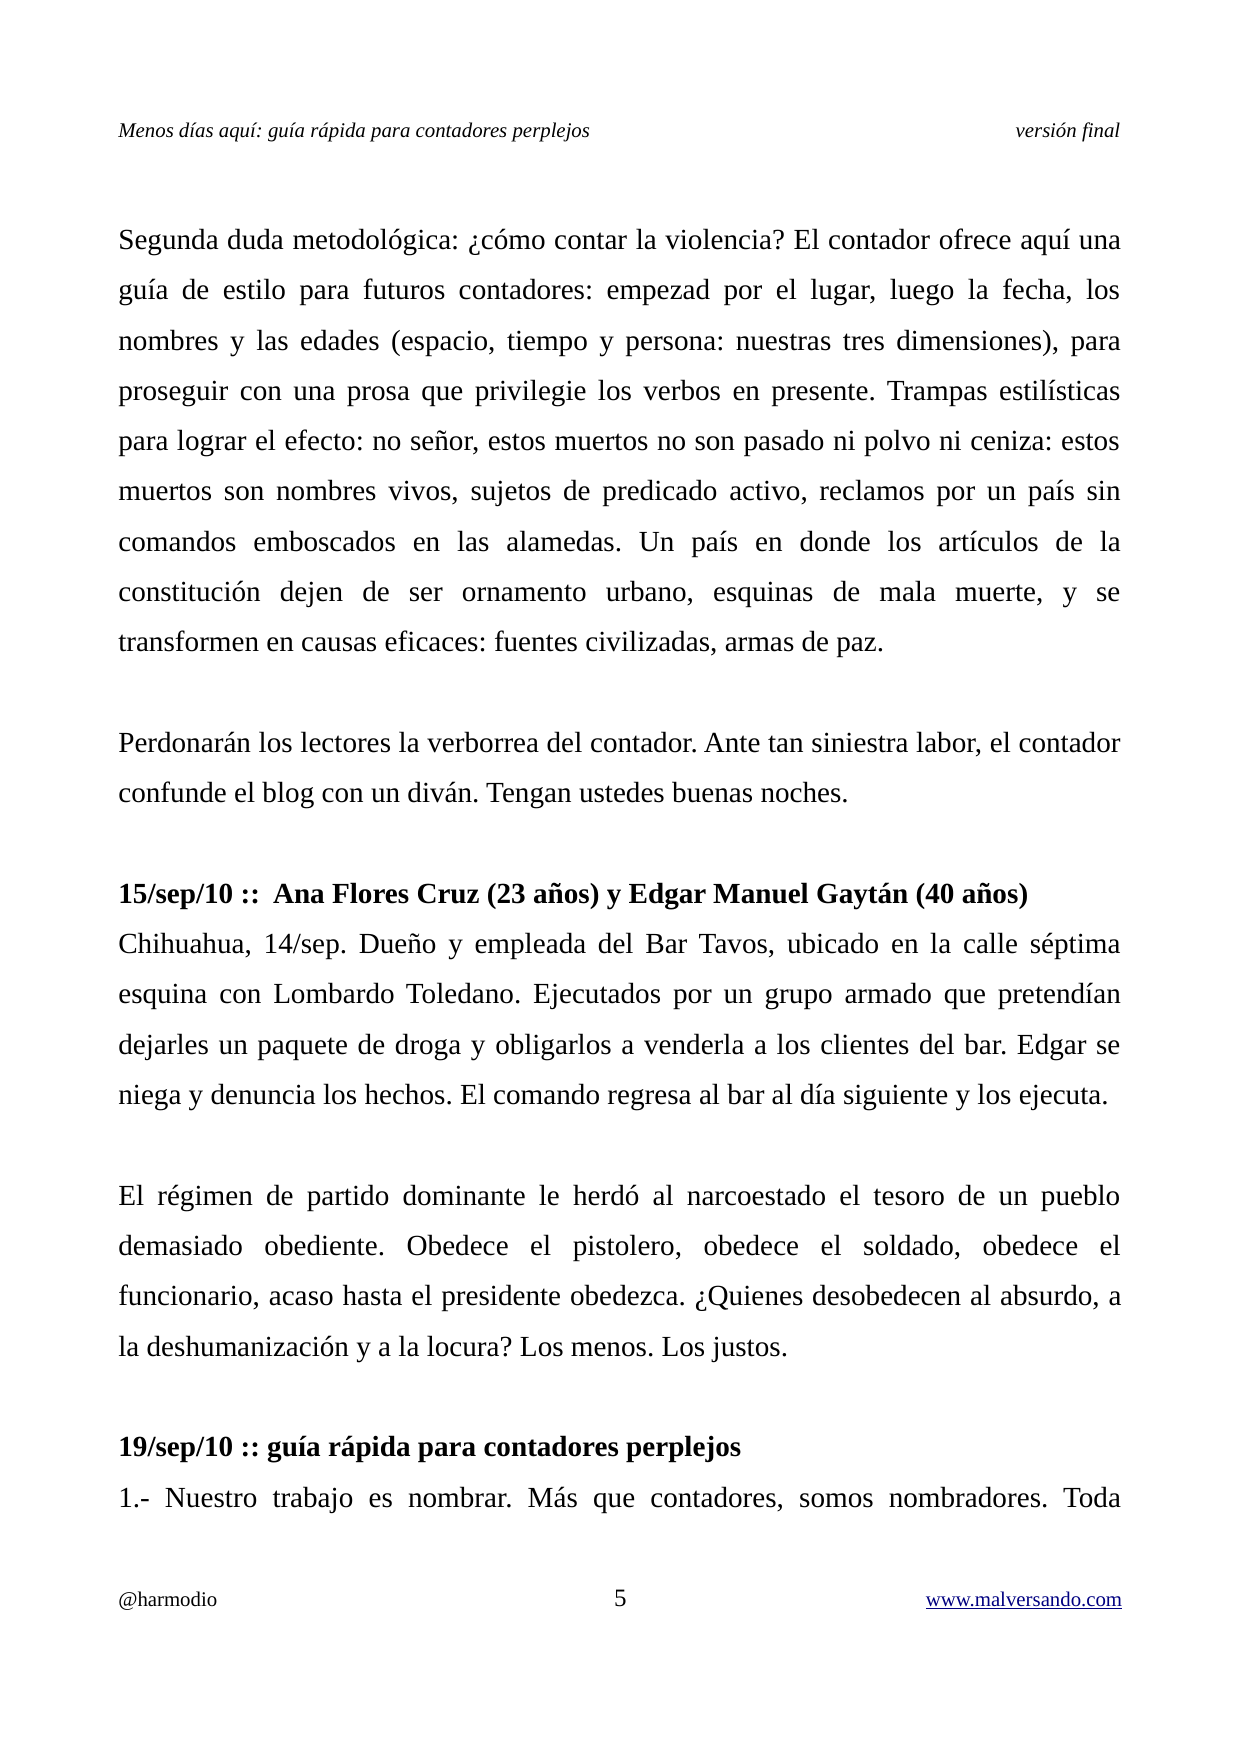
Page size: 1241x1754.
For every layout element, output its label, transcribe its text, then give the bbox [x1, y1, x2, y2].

text Segunda duda metodológica: ¿cómo contar la violencia? El contador ofrece aquí una guía de estilo para futuros contadores: empezad por el lugar, luego la fecha, los nombres y las edades (espacio, tiempo y persona: nuestras tres dimensiones), para proseguir con una prosa que privilegie los verbos en presente. Trampas estilísticas para lograr el efecto: no señor, estos muertos no son pasado ni polvo ni ceniza: estos muertos son nombres vivos, sujetos de predicado activo, reclamos por un país sin comandos emboscados en las alamedas. Un país en donde los artículos de la constitución dejen de ser ornamento urbano, esquinas de mala muerte, y se transformen en causas eficaces: fuentes civilizadas, armas de paz. [118, 222, 1122, 658]
text 15/sep/10 :: Ana Flores Cruz (23 años) y Edgar Manuel Gaytán (40 años) [118, 826, 1122, 909]
text Perdonarán los lectores la verborrea del contador. Ante tan siniestra labor, el contador confunde el blog con un diván. Tengan ustedes buenas noches. [118, 725, 1122, 809]
text 1.- Nuestro trabajo es nombrar. Más que contadores, somos nombradores. Toda [118, 1480, 1122, 1513]
text Chihuahua, 14/sep. Dueño y empleada del Bar Tavos, ubicado en la calle séptima esquina con Lombardo Toledano. Ejecutados por un grupo armado que pretendían dejarles un paquete de droga y obligarlos a venderla a los clientes del bar. Edgar se niega y denuncia los hechos. El comando regresa al bar al día siguiente y los ejecuta. [118, 926, 1122, 1111]
text El régimen de partido dominante le herdó al narcoestado el tesoro de un pueblo demasiado obediente. Obedece el pistolero, obedece el soldado, obedece el funcionario, acaso hasta el presidente obedezca. ¿Quienes desobedecen al absurdo, a la deshumanización y a la locura? Los menos. Los justos. [118, 1178, 1122, 1362]
text 19/sep/10 :: guía rápida para contadores perplejos [118, 1429, 1122, 1463]
